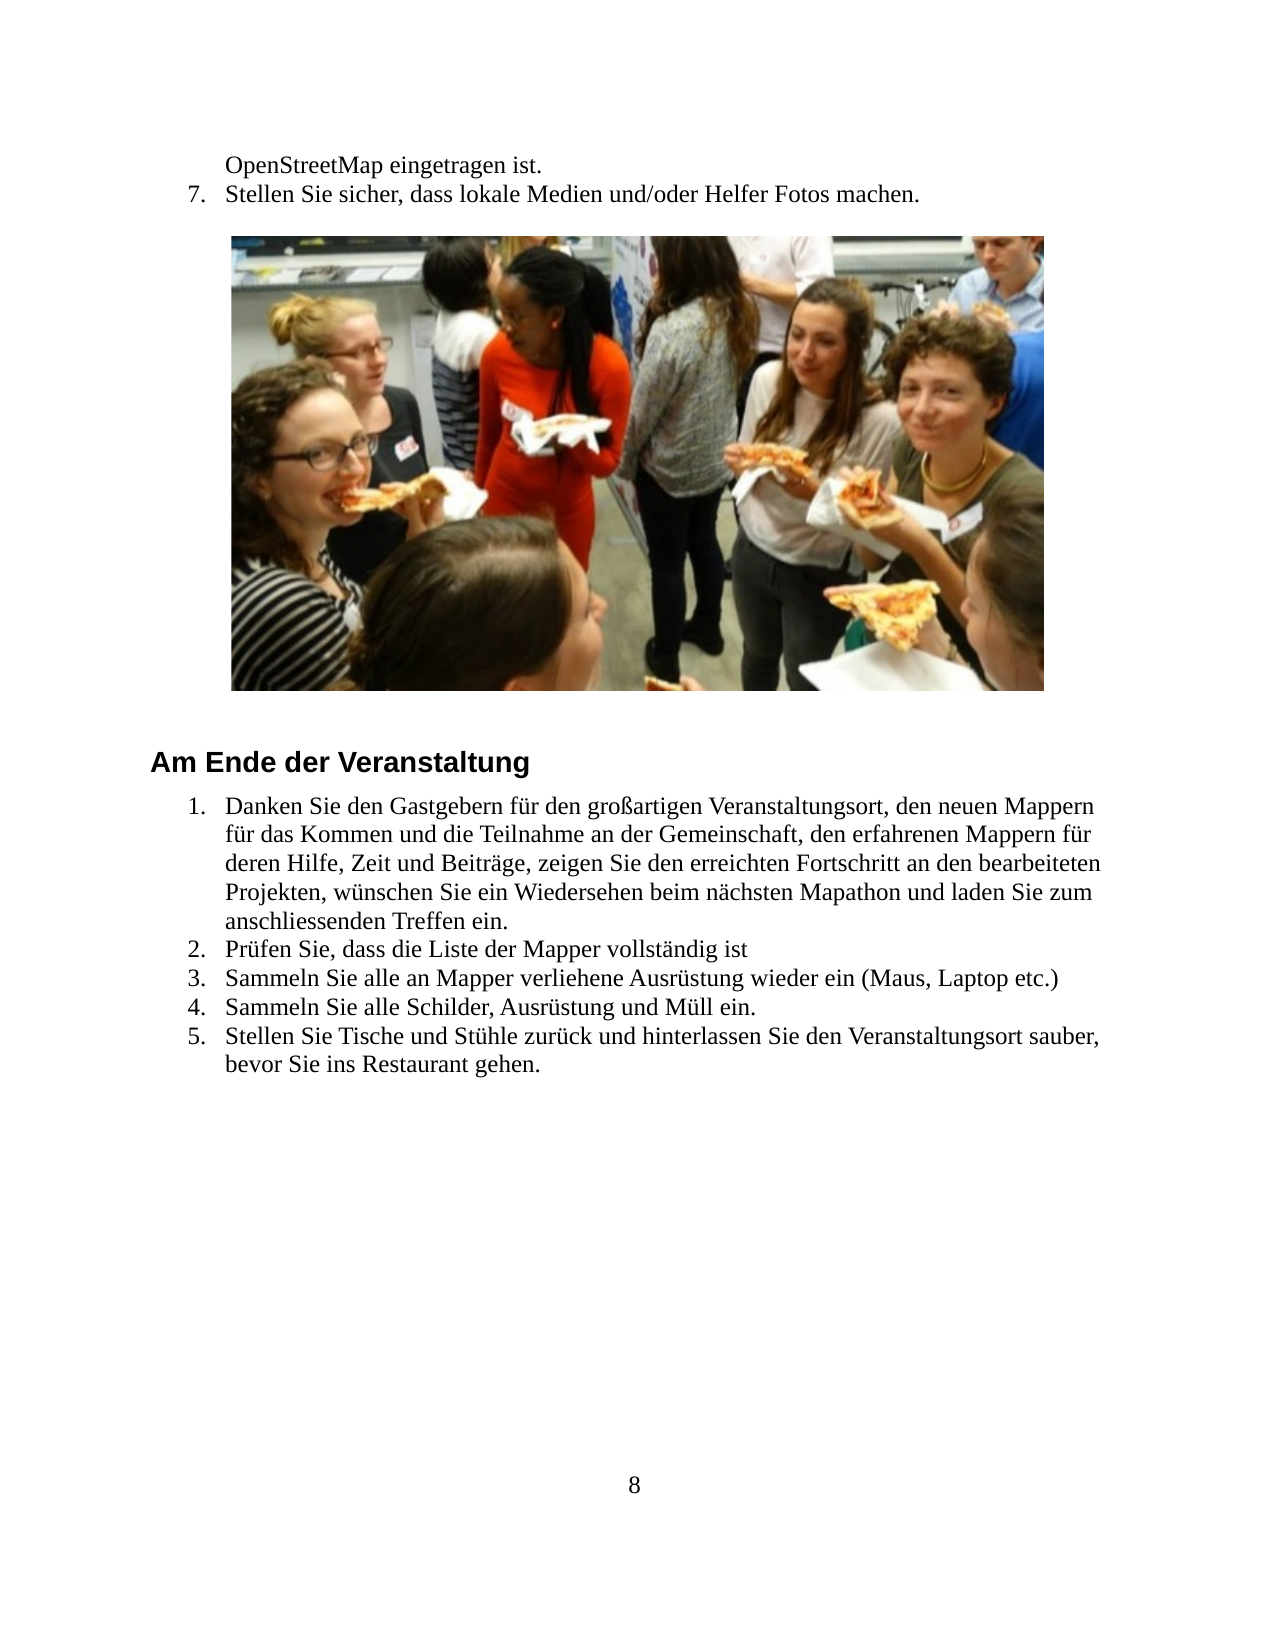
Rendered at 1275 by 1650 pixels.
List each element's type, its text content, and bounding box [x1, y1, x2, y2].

list Sammeln Sie alle Schilder, Ausrüstung und Müll ein. [187, 992, 1125, 1021]
list Prüfen Sie, dass die Liste der Mapper vollständig ist [187, 934, 1125, 963]
list OpenStreetMap eingetragen ist. [187, 150, 1125, 179]
list Danken Sie den Gastgebern für den großartigen Veranstaltungsort, den neuen Mappern für das Kommen und die Teilnahme an der Gemeinschaft, den erfahrenen Mappern für deren Hilfe, Zeit und Beiträge, zeigen Sie den erreichten Fortschritt an den bearbeiteten Projekten, wünschen Sie ein Wiedersehen beim nächsten Mapathon und laden Sie zum anschliessenden Treffen ein. [187, 791, 1125, 934]
subtitle Am Ende der Veranstaltung [150, 745, 1125, 778]
list Stellen Sie sicher, dass lokale Medien und/oder Helfer Fotos machen. [187, 179, 1125, 236]
picture [231, 236, 1044, 691]
list Stellen Sie Tische und Stühle zurück und hinterlassen Sie den Veranstaltungsort sauber, bevor Sie ins Restaurant gehen. [187, 1021, 1125, 1078]
list Sammeln Sie alle an Mapper verliehene Ausrüstung wieder ein (Maus, Laptop etc.) [187, 963, 1125, 992]
